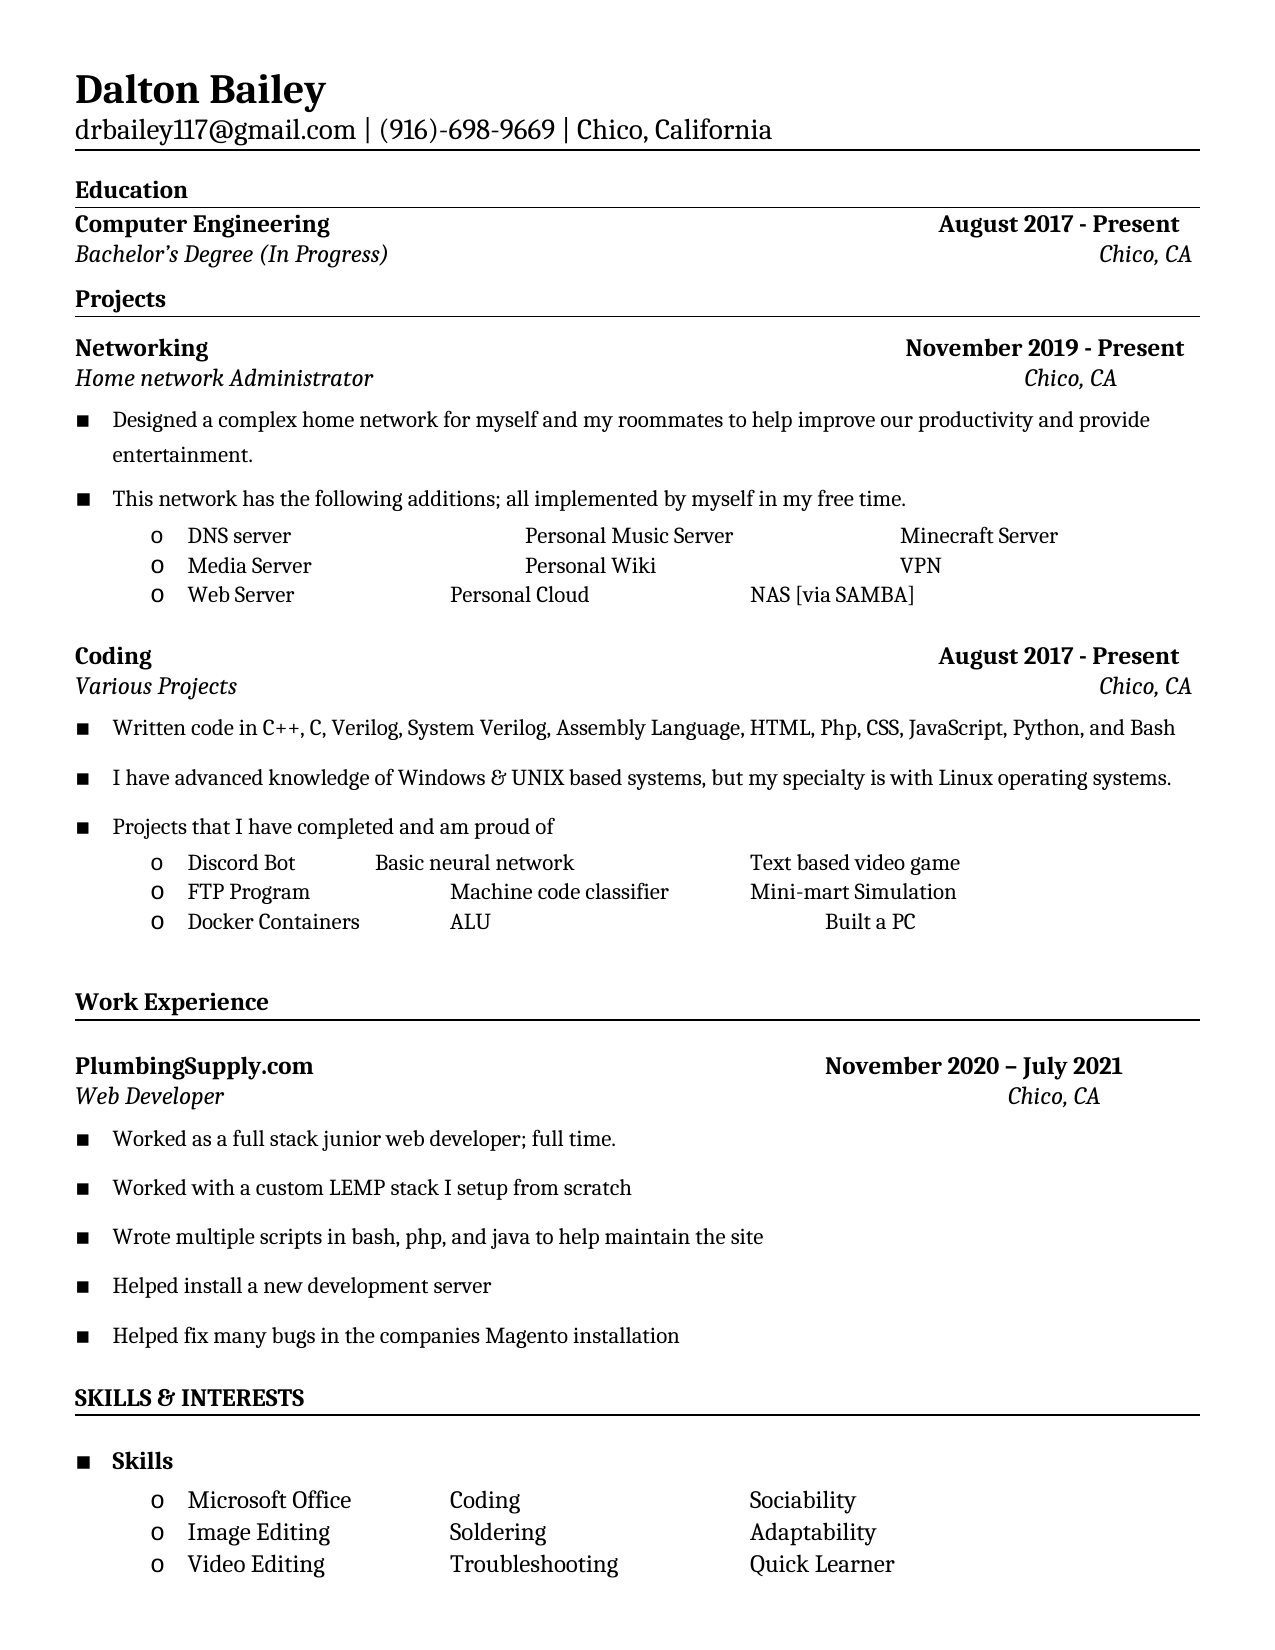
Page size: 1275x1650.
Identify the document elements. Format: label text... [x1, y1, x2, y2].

list DNS server Personal Music Server Minecraft Server [150, 523, 1200, 551]
text Bachelor’s Degree (In Progress) Chico, CA [75, 240, 1200, 268]
list Helped install a new development server [75, 1260, 1200, 1307]
text Computer Engineering August 2017 - Present [75, 209, 1200, 238]
text Work Experience [75, 988, 1200, 1019]
list Worked with a custom LEMP stack I setup from scratch [75, 1161, 1200, 1208]
list Wrote multiple scripts in bash, php, and java to help maintain the site [75, 1211, 1200, 1258]
text Dalton Bailey [75, 66, 1200, 113]
list Image Editing Soldering Adaptability [150, 1518, 1200, 1548]
list Worked as a full stack junior web developer; full time. [75, 1112, 1200, 1159]
text Education [75, 176, 1200, 207]
text Various Projects Chico, CA [75, 672, 1200, 701]
text SKILLS & INTERESTS [75, 1384, 1200, 1414]
text Coding August 2017 - Present [75, 642, 1200, 670]
text Home network Administrator Chico, CA [75, 364, 1200, 392]
list FTP Program Machine code classifier Mini-mart Simulation [150, 878, 1200, 907]
text drbailey117@gmail.com | (916)-698-9669 | Chico, California [75, 113, 1200, 149]
list Media Server Personal Wiki VPN [150, 552, 1200, 581]
text Projects [75, 285, 1200, 316]
list Helped fix many bugs in the companies Magento installation [75, 1309, 1200, 1356]
list Microsoft Office Coding Sociability [150, 1486, 1200, 1516]
list Skills [75, 1432, 1200, 1484]
list I have advanced knowledge of Windows & UNIX based systems, but my specialty is with Linux operating systems. [75, 751, 1200, 798]
list Designed a complex home network for myself and my roommates to help improve our productivity and provide entertainment. [75, 394, 1200, 468]
list Docker Containers ALU Built a PC [150, 908, 1200, 937]
text PlumbingSupply.com November 2020 – July 2021 [75, 1052, 1200, 1081]
list This network has the following additions; all implemented by myself in my free time. [75, 469, 1200, 521]
list Discord Bot Basic neural network Text based video game [150, 850, 1200, 877]
text Web Developer Chico, CA [75, 1082, 1200, 1111]
list Projects that I have completed and am proud of [75, 800, 1200, 847]
text Networking November 2019 - Present [75, 333, 1200, 362]
list Video Editing Troubleshooting Quick Learner [150, 1550, 1200, 1580]
list Web Server Personal Cloud NAS [via SAMBA] [150, 582, 1200, 610]
list Written code in C++, C, Verilog, System Verilog, Assembly Language, HTML, Php, CSS, JavaScript, Python, and Bash [75, 702, 1200, 749]
